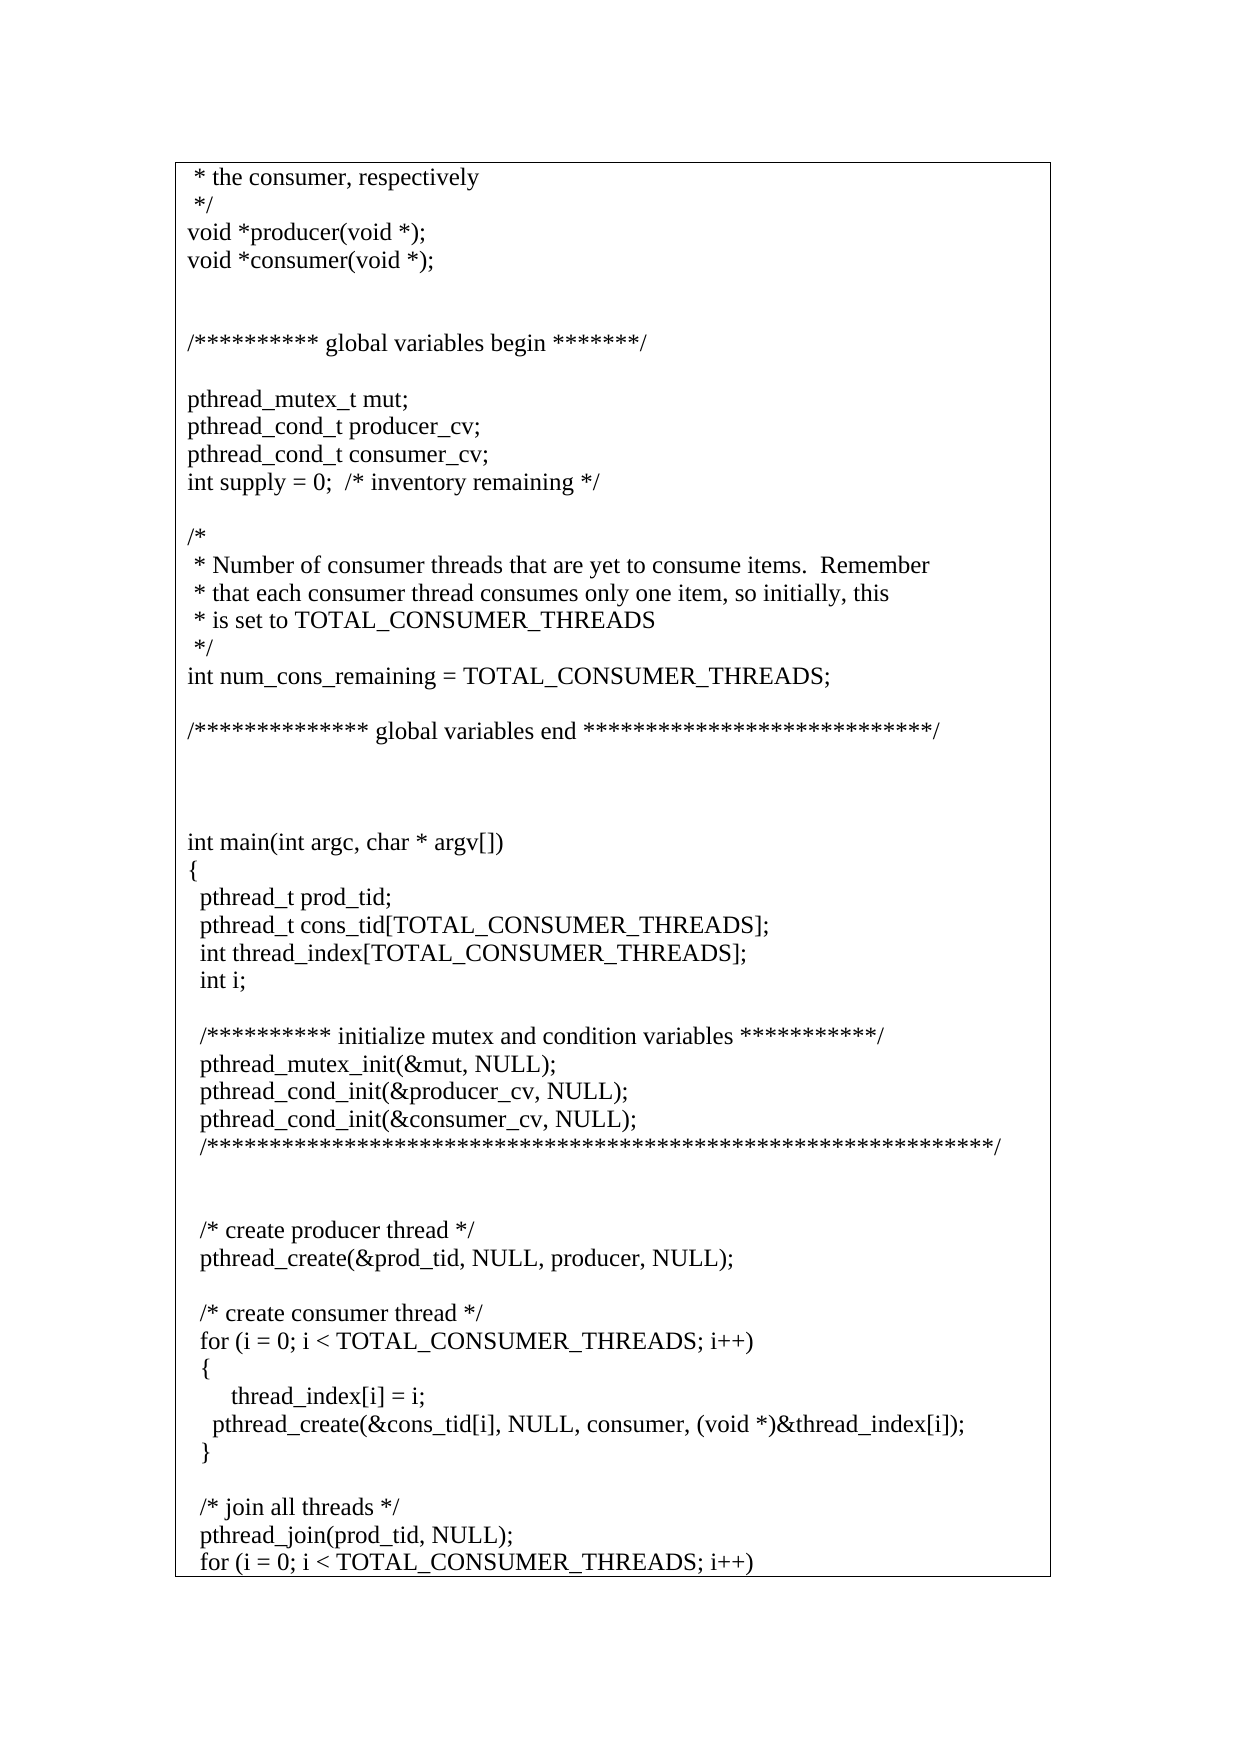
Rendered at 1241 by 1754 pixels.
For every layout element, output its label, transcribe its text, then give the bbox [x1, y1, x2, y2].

table_header * the consumer, respectively */ void *producer(void *); void *consumer(void *); /********** global variables begin *******/ pthread_mutex_t mut; pthread_cond_t producer_cv; pthread_cond_t consumer_cv; int supply = 0; /* inventory remaining */ /* * Number of consumer threads that are yet to consume items. Remember * that each consumer thread consumes only one item, so initially, this * is set to TOTAL_CONSUMER_THREADS */ int num_cons_remaining = TOTAL_CONSUMER_THREADS; /************** global variables end ****************************/ int main(int argc, char * argv[]) { pthread_t prod_tid; pthread_t cons_tid[TOTAL_CONSUMER_THREADS]; int thread_index[TOTAL_CONSUMER_THREADS]; int i; /********** initialize mutex and condition variables ***********/ pthread_mutex_init(&mut, NULL); pthread_cond_init(&producer_cv, NULL); pthread_cond_init(&consumer_cv, NULL); /***************************************************************/ /* create producer thread */ pthread_create(&prod_tid, NULL, producer, NULL); /* create consumer thread */ for (i = 0; i < TOTAL_CONSUMER_THREADS; i++) { thread_index[i] = i; pthread_create(&cons_tid[i], NULL, consumer, (void *)&thread_index[i]); } /* join all threads */ pthread_join(prod_tid, NULL); for (i = 0; i < TOTAL_CONSUMER_THREADS; i++) [176, 163, 1050, 1576]
